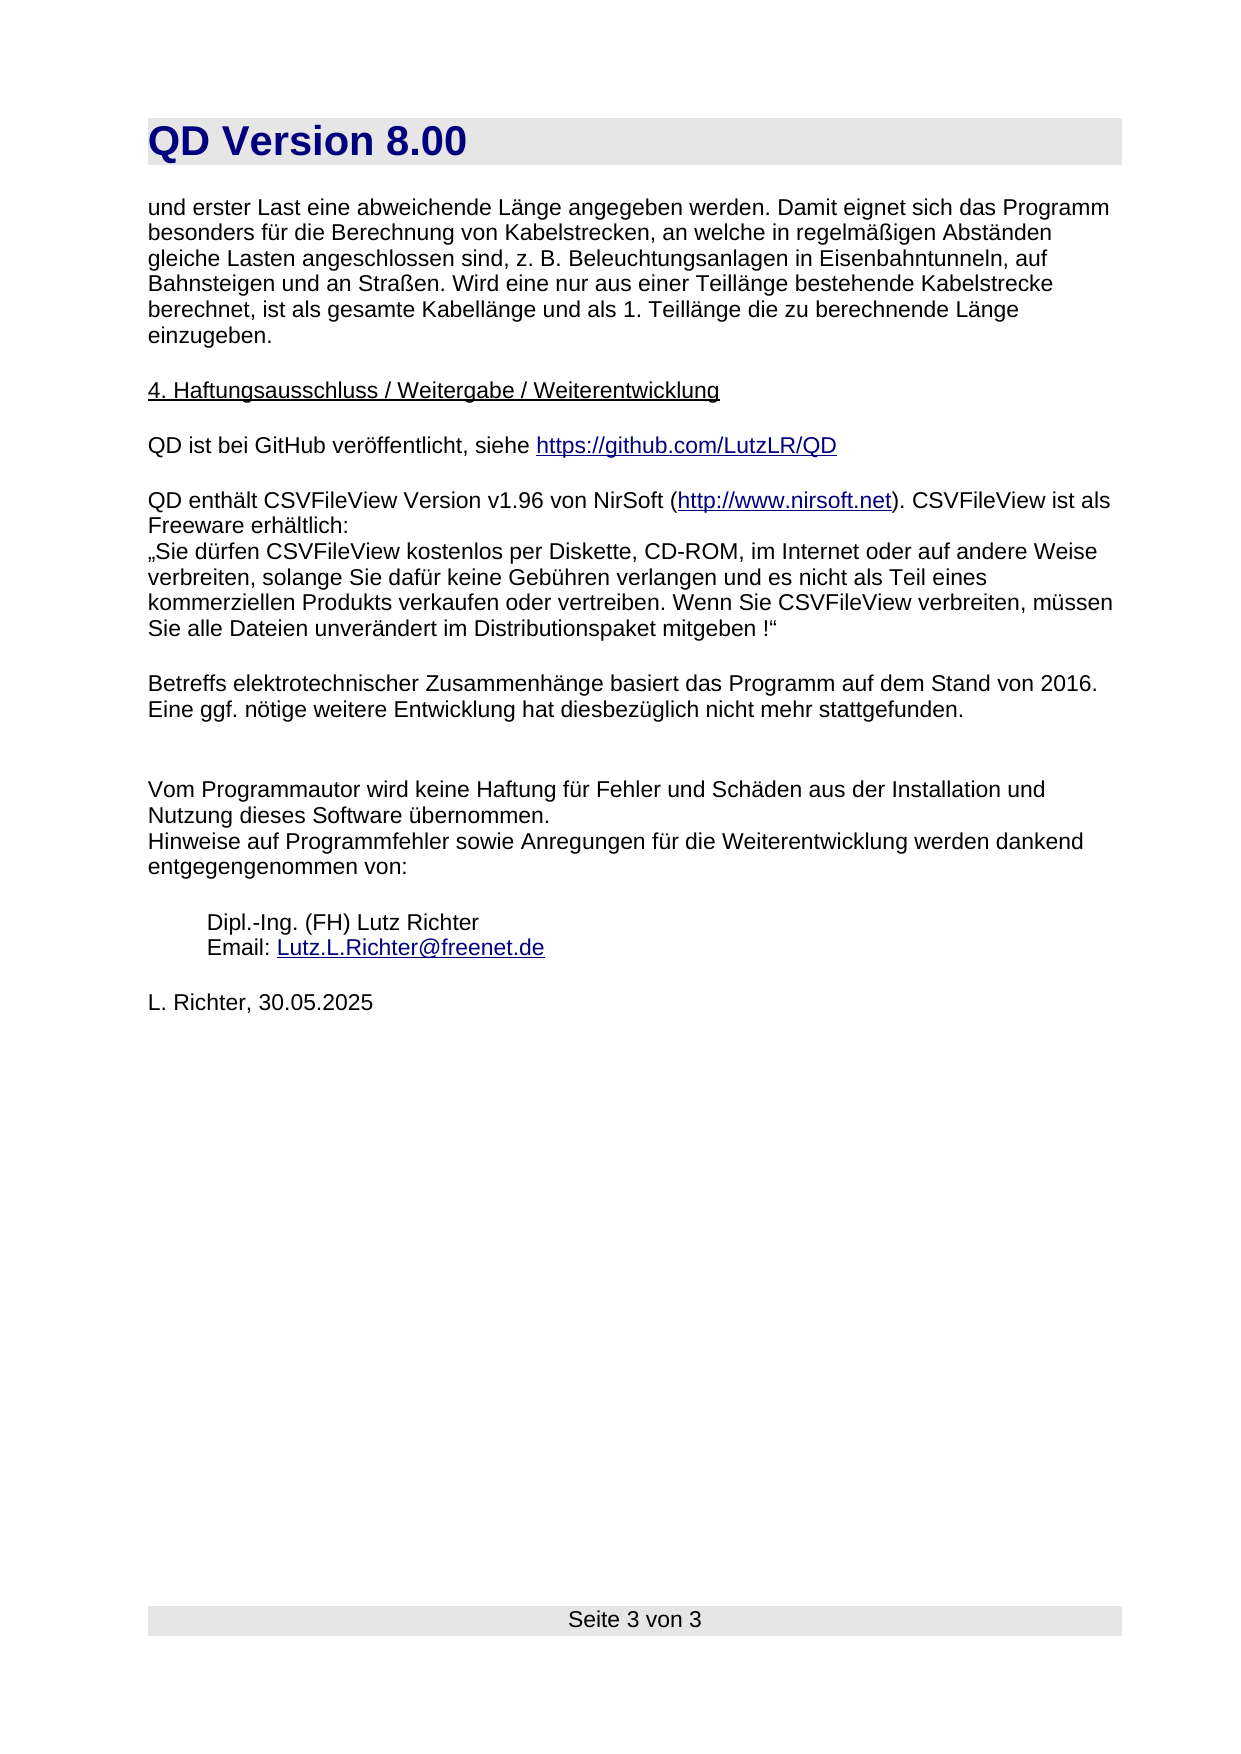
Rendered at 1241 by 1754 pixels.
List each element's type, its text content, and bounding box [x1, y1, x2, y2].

text und erster Last eine abweichende Länge angegeben werden. Damit eignet sich das Programm besonders für die Berechnung von Kabelstrecken, an welche in regelmäßigen Abständen gleiche Lasten angeschlossen sind, z. B. Beleuchtungsanlagen in Eisenbahntunneln, auf Bahnsteigen und an Straßen. Wird eine nur aus einer Teillänge bestehende Kabelstrecke berechnet, ist als gesamte Kabellänge und als 1. Teillänge die zu berechnende Länge einzugeben. [148, 194, 1122, 348]
text Betreffs elektrotechnischer Zusammenhänge basiert das Programm auf dem Stand von 2016. Eine ggf. nötige weitere Entwicklung hat diesbezüglich nicht mehr stattgefunden. [148, 671, 1122, 722]
text Dipl.-Ing. (FH) Lutz Richter Email: Lutz.L.Richter@freenet.de [207, 909, 1122, 960]
text QD enthält CSVFileView Version v1.96 von NirSoft (http://www.nirsoft.net). CSVFileView ist als Freeware erhältlich: „Sie dürfen CSVFileView kostenlos per Diskette, CD-ROM, im Internet oder auf andere Weise verbreiten, solange Sie dafür keine Gebühren verlangen und es nicht als Teil eines kommerziellen Produkts verkaufen oder vertreiben. Wenn Sie CSVFileView verbreiten, müssen Sie alle Dateien unverändert im Distributionspaket mitgeben !“ [148, 488, 1122, 641]
text Vom Programmautor wird keine Haftung für Fehler und Schäden aus der Installation und Nutzung dieses Software übernommen. Hinweise auf Programmfehler sowie Anregungen für die Weiterentwicklung werden dankend entgegengenommen von: [148, 752, 1122, 880]
text 4. Haftungsausschluss / Weitergabe / Weiterentwicklung [148, 377, 1122, 403]
text QD ist bei GitHub veröffentlicht, siehe https://github.com/LutzLR/QD [148, 432, 1122, 458]
text L. Richter, 30.05.2025 [148, 990, 1122, 1016]
